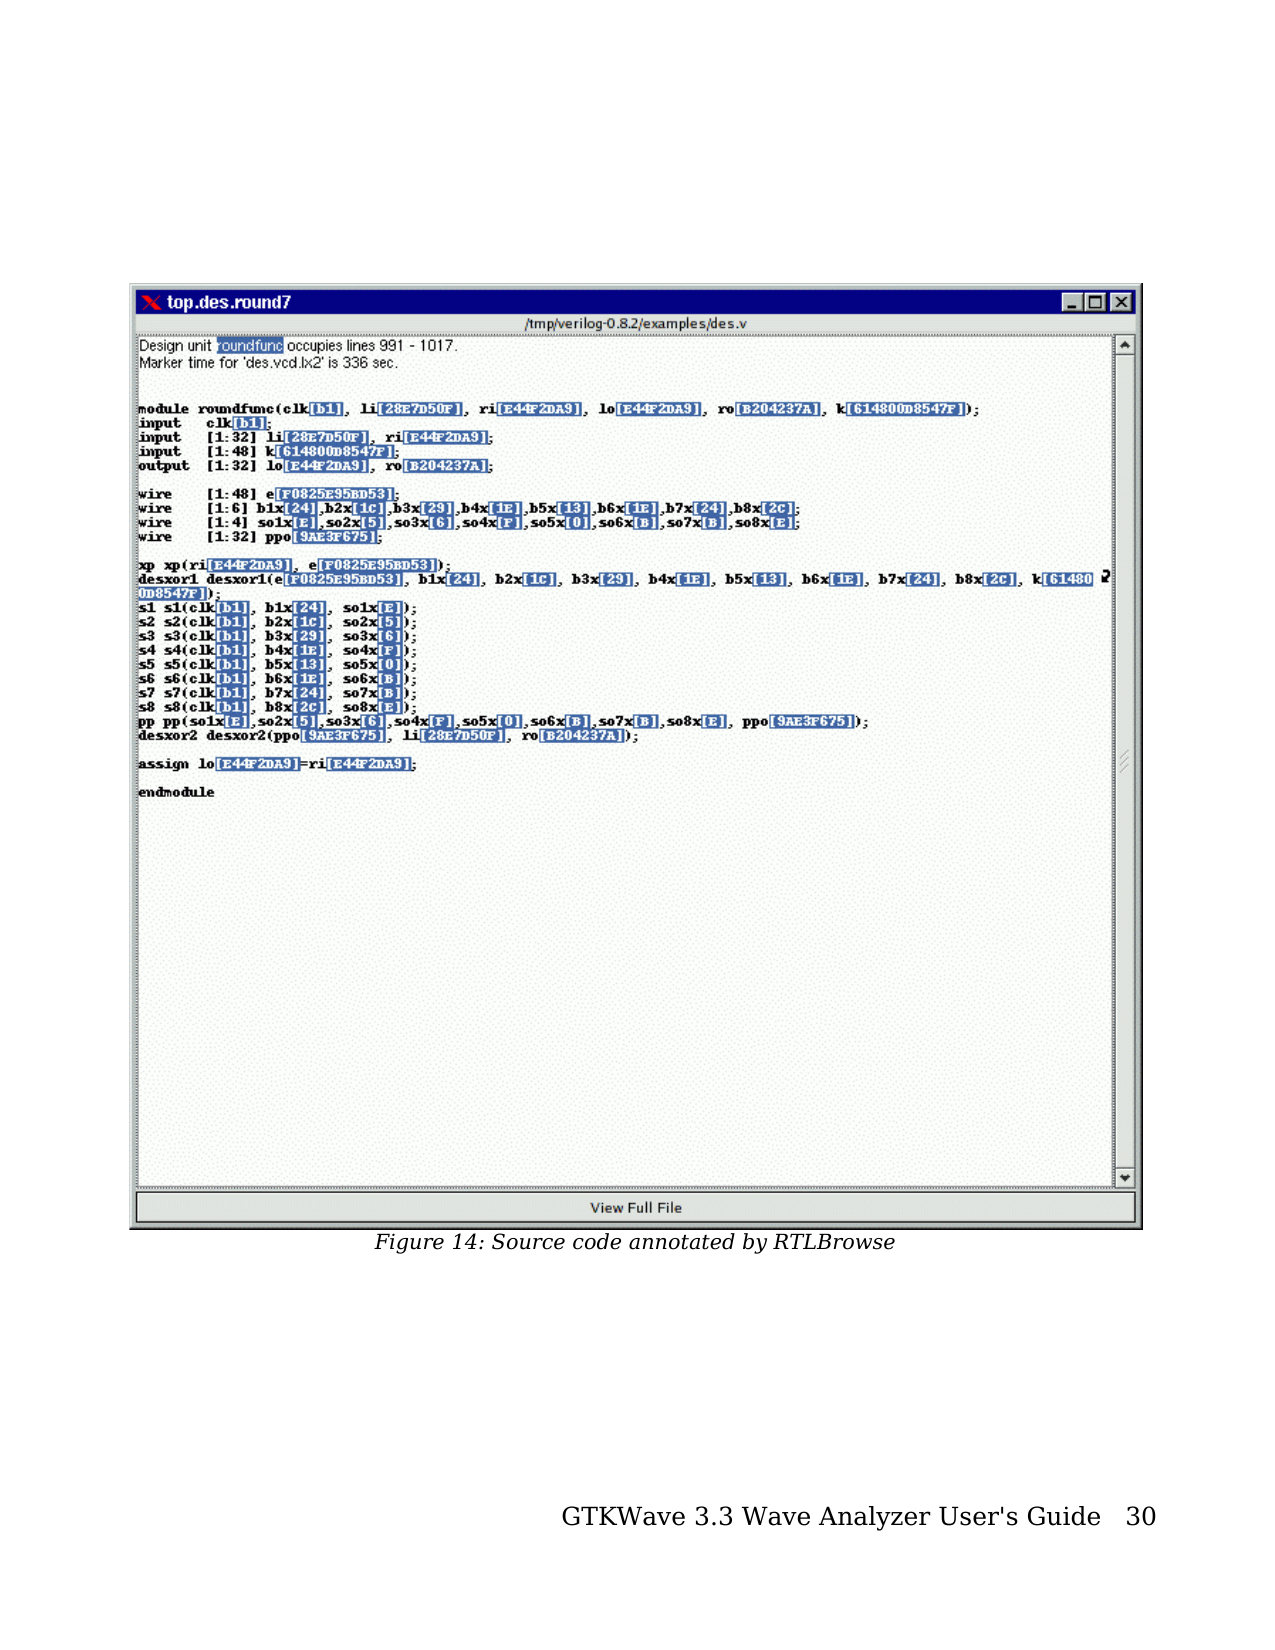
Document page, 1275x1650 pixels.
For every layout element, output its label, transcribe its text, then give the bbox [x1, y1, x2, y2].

picture [129, 283, 1143, 1230]
text Figure 14: Source code annotated by RTLBrowse [129, 1230, 1143, 1254]
